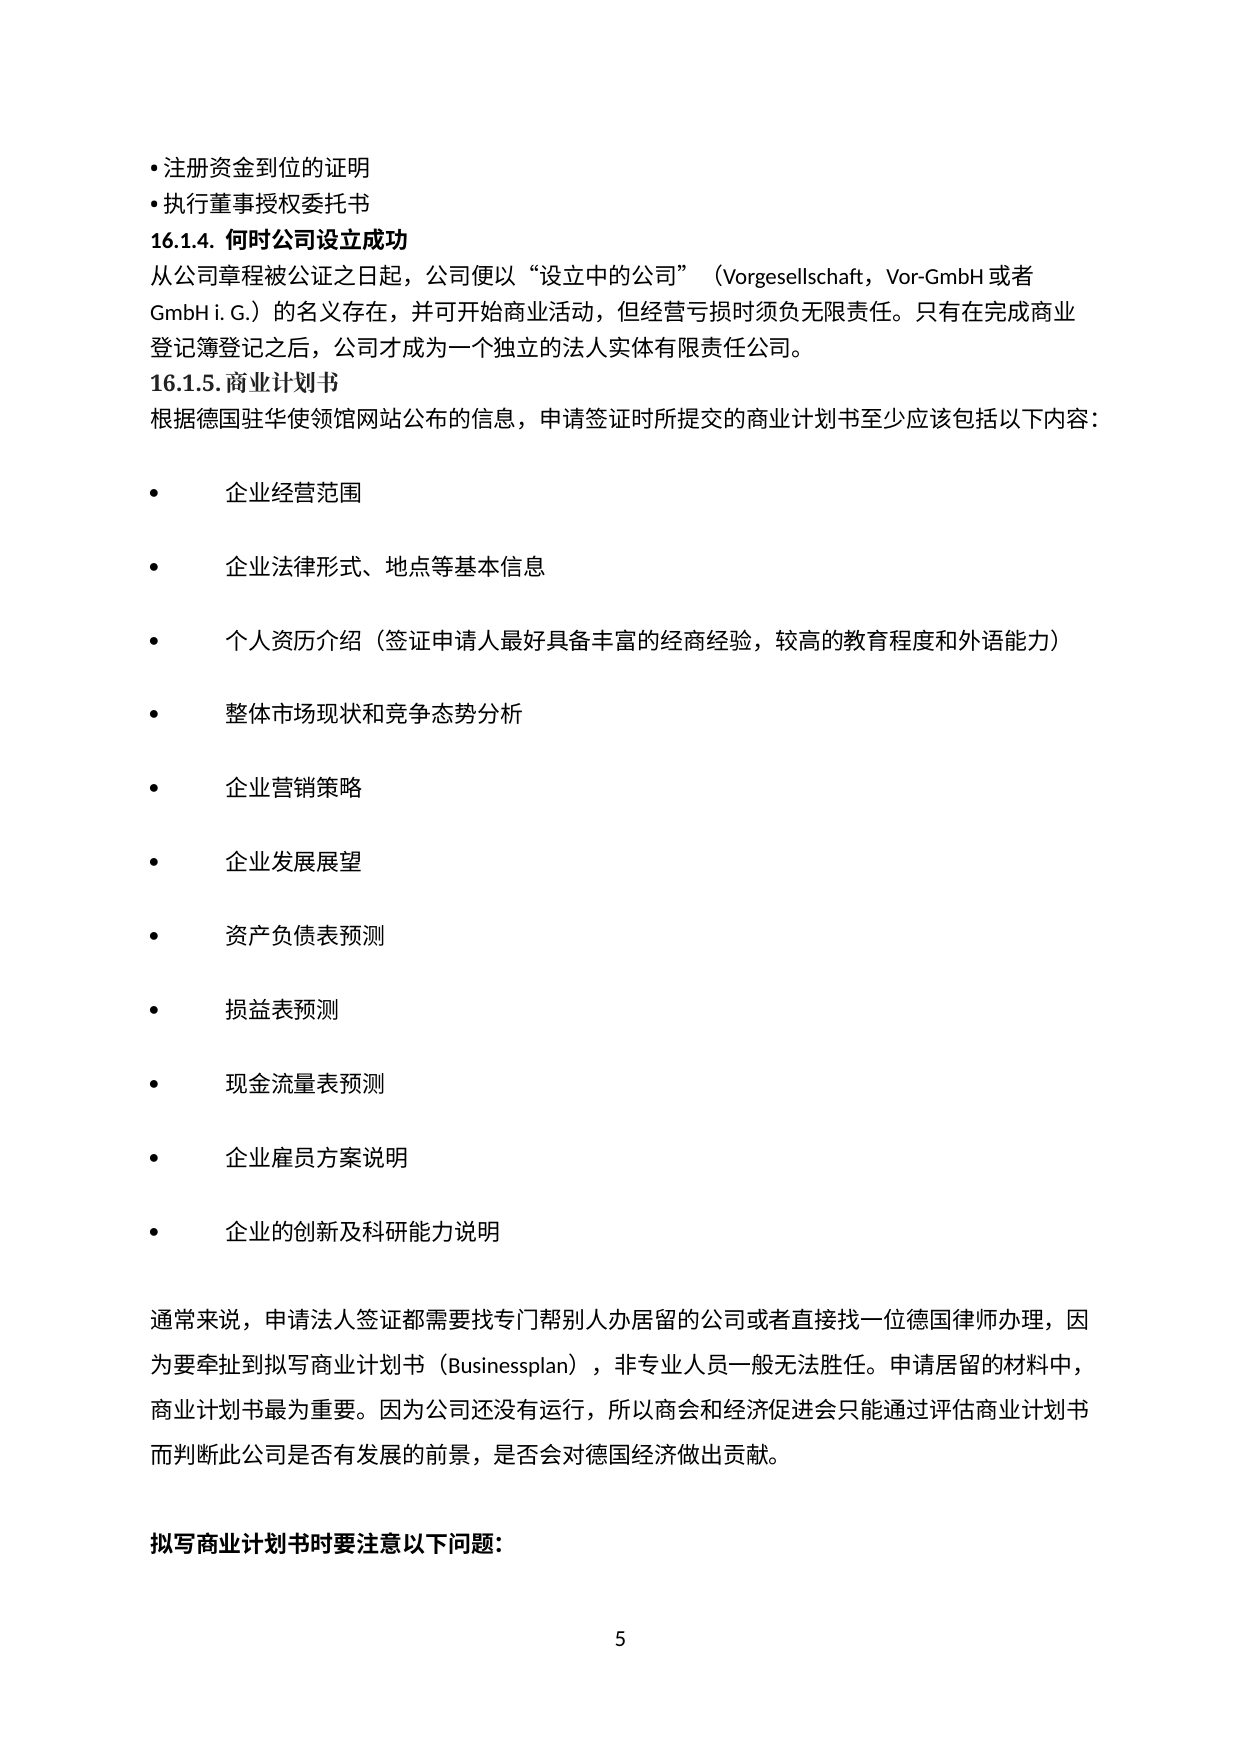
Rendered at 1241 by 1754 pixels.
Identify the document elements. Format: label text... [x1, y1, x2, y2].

list 整体市场现状和竞争态势分析 [150, 696, 1090, 729]
list 企业雇员方案说明 [150, 1139, 1090, 1173]
list 个人资历介绍（签证申请人最好具备丰富的经商经验，较高的教育程度和外语能力） [150, 622, 1090, 656]
text 拟写商业计划书时要注意以下问题： [150, 1514, 1090, 1559]
list 现金流量表预测 [150, 1066, 1090, 1099]
text 通常来说，申请法人签证都需要找专门帮别人办居留的公司或者直接找一位德国律师办理，因为要牵扯到拟写商业计划书（Businessplan），非专业人员一般无法胜任。申请居留的材料中，商业计划书最为重要。因为公司还没有运行，所以商会和经济促进会只能通过评估商业计划书而判断此公司是否有发展的前景，是否会对德国经济做出贡献。 [150, 1290, 1090, 1470]
list 企业经营范围 [150, 475, 1090, 508]
list 商业计划书 [150, 365, 1090, 398]
list 从公司章程被公证之日起，公司便以“设立中的公司”（Vorgesellschaft，Vor-GmbH或者GmbH i. G.）的名义存在，并可开始商业活动，但经营亏损时须负无限责任。只有在完成商业登记簿登记之后，公司才成为一个独立的法人实体有限责任公司。 [150, 258, 1090, 363]
list • 注册资金到位的证明 • 执行董事授权委托书 [150, 150, 1090, 219]
list 企业的创新及科研能力说明 [150, 1213, 1090, 1247]
list 企业法律形式、地点等基本信息 [150, 549, 1090, 582]
list 损益表预测 [150, 992, 1090, 1025]
list 企业营销策略 [150, 770, 1090, 803]
list 企业发展展望 [150, 844, 1090, 877]
list 何时公司设立成功 [150, 222, 1090, 255]
list 根据德国驻华使领馆网站公布的信息，申请签证时所提交的商业计划书至少应该包括以下内容： [150, 401, 1090, 434]
list 资产负债表预测 [150, 918, 1090, 951]
